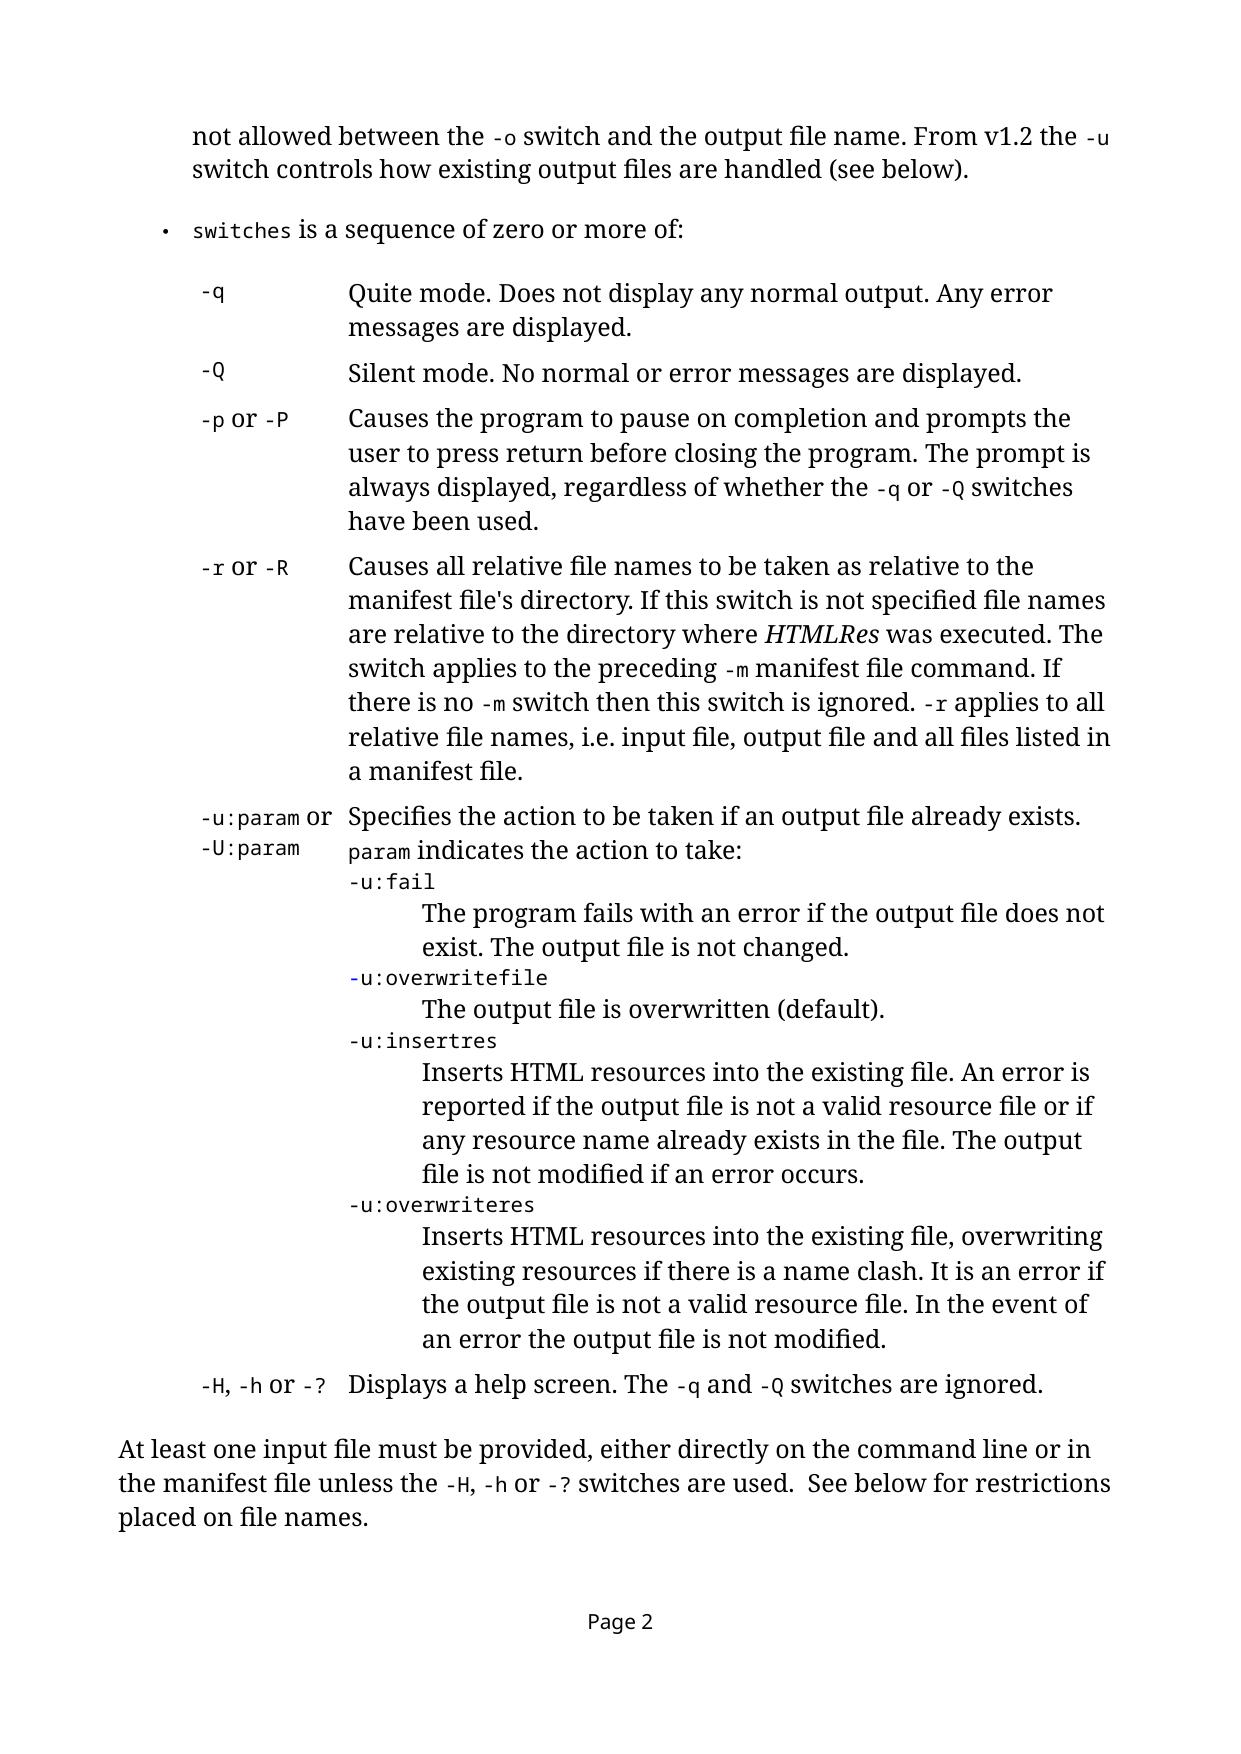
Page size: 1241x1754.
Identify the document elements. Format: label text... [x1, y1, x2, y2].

table_cell Displays a help screen. The -q and -Q switches are ignored. [342, 1361, 1122, 1407]
table_cell Causes the program to pause on completion and prompts the user to press return before closing the program. The prompt is always displayed, regardless of whether the -q or -Q switches have been used. [342, 395, 1122, 543]
list switches is a sequence of zero or more of: [162, 211, 1122, 245]
table_cell Specifies the action to be taken if an output file already exists. param indicates the action to take: -u:fail The program fails with an error if the output file does not exist. The output file is not changed. -u:overwritefile The output file is overwritten (default). -u:insertres Inserts HTML resources into the existing file. An error is reported if the output file is not a valid resource file or if any resource name already exists in the file. The output file is not modified if an error occurs. -u:overwriteres Inserts HTML resources into the existing file, overwriting existing resources if there is a name clash. It is an error if the output file is not a valid resource file. In the event of an error the output file is not modified. [342, 793, 1122, 1361]
table_cell -p or -P [194, 395, 342, 543]
table_cell -u:param or -U:param [194, 793, 342, 1361]
table_cell -H, -h or -? [194, 1361, 342, 1407]
table_cell Causes all relative file names to be taken as relative to the manifest file's directory. If this switch is not specified file names are relative to the directory where HTMLRes was executed. The switch applies to the preceding -m manifest file command. If there is no -m switch then this switch is ignored. -r applies to all relative file names, i.e. input file, output file and all files listed in a manifest file. [342, 543, 1122, 793]
table_cell Silent mode. No normal or error messages are displayed. [342, 350, 1122, 395]
text At least one input file must be provided, either directly on the command line or in the manifest file unless the -H, -h or -? switches are used. See below for restrictions placed on file names. [118, 1432, 1122, 1534]
table_header Quite mode. Does not display any normal output. Any error messages are displayed. [342, 270, 1122, 350]
table_cell -Q [194, 350, 342, 395]
table_header -q [194, 270, 342, 350]
list not allowed between the -o switch and the output file name. From v1.2 the -u switch controls how existing output files are handled (see below). [162, 118, 1122, 186]
table_cell -r or -R [194, 543, 342, 793]
